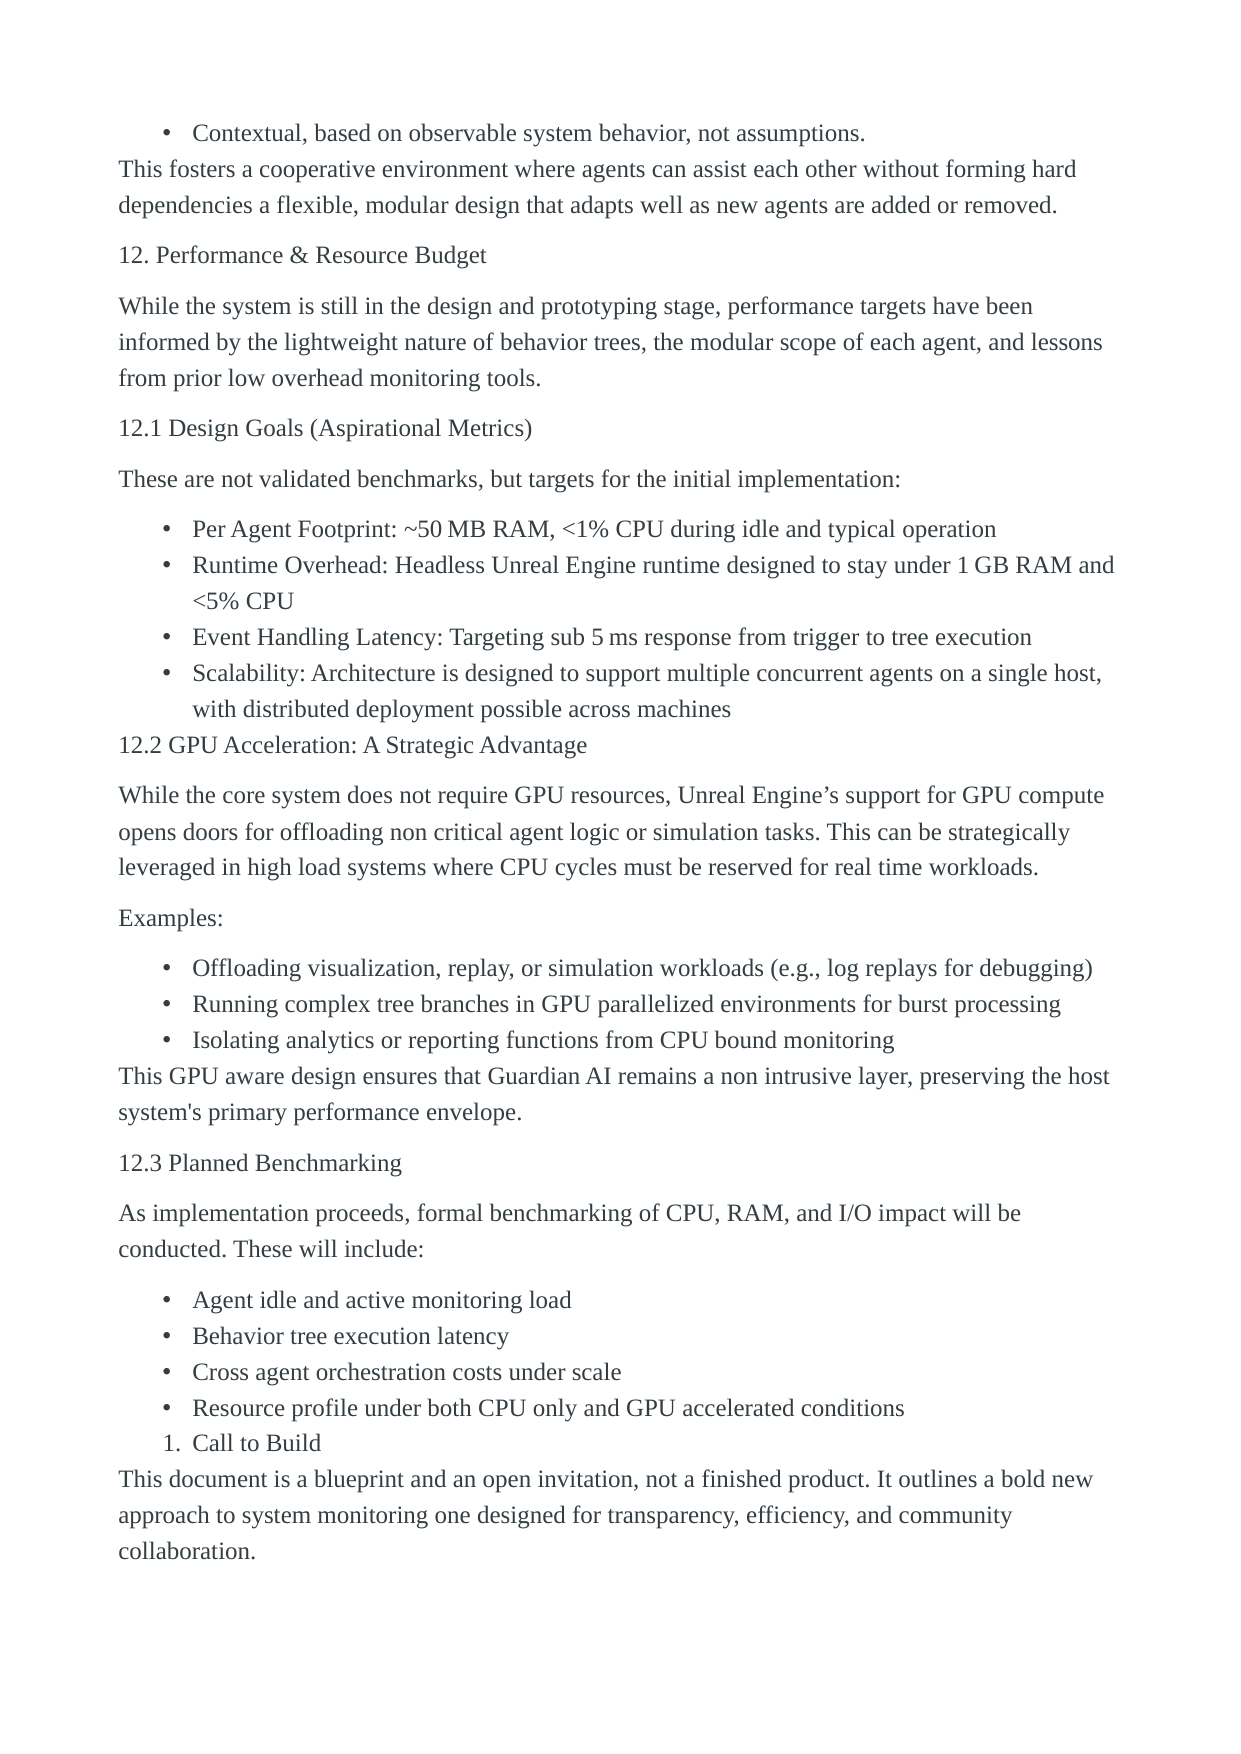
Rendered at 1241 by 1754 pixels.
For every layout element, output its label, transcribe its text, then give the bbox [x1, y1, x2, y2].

text As implementation proceeds, formal benchmarking of CPU, RAM, and I/O impact will be conducted. These will include: [118, 1198, 1122, 1263]
list Running complex tree branches in GPU parallelized environments for burst processing [162, 989, 1122, 1018]
text 12.1 Design Goals (Aspirational Metrics) [118, 413, 1122, 442]
text Examples: [118, 903, 1122, 932]
list Resource profile under both CPU only and GPU accelerated conditions [162, 1393, 1122, 1421]
list Isolating analytics or reporting functions from CPU bound monitoring [162, 1025, 1122, 1054]
text While the core system does not require GPU resources, Unreal Engine’s support for GPU compute opens doors for offloading non critical agent logic or simulation tasks. This can be strategically leveraged in high load systems where CPU cycles must be reserved for real time workloads. [118, 781, 1122, 881]
list Per Agent Footprint: ~50 MB RAM, <1% CPU during idle and typical operation [162, 514, 1122, 543]
text 12. Performance & Resource Budget [118, 241, 1122, 269]
list Cross agent orchestration costs under scale [162, 1357, 1122, 1385]
text 12.3 Planned Benchmarking [118, 1148, 1122, 1177]
list Agent idle and active monitoring load [162, 1285, 1122, 1313]
text This GPU aware design ensures that Guardian AI remains a non intrusive layer, preserving the host system's primary performance envelope. [118, 1061, 1122, 1126]
list Behavior tree execution latency [162, 1321, 1122, 1349]
list Event Handling Latency: Targeting sub 5 ms response from trigger to tree execution [162, 622, 1122, 651]
text While the system is still in the design and prototyping stage, performance targets have been informed by the lightweight nature of behavior trees, the modular scope of each agent, and lessons from prior low overhead monitoring tools. [118, 291, 1122, 392]
text This document is a blueprint and an open invitation, not a finished product. It outlines a bold new approach to system monitoring one designed for transparency, efficiency, and community collaboration. [118, 1464, 1122, 1565]
list Offloading visualization, replay, or simulation workloads (e.g., log replays for debugging) [162, 953, 1122, 982]
list Contextual, based on observable system behavior, not assumptions. [162, 118, 1122, 147]
text This fosters a cooperative environment where agents can assist each other without forming hard dependencies a flexible, modular design that adapts well as new agents are added or removed. [118, 154, 1122, 219]
list Runtime Overhead: Headless Unreal Engine runtime designed to stay under 1 GB RAM and <5% CPU [162, 550, 1122, 615]
list Scalability: Architecture is designed to support multiple concurrent agents on a single host, with distributed deployment possible across machines [162, 658, 1122, 723]
list Call to Build [162, 1428, 1122, 1457]
text These are not validated benchmarks, but targets for the initial implementation: [118, 464, 1122, 493]
text 12.2 GPU Acceleration: A Strategic Advantage [118, 730, 1122, 759]
